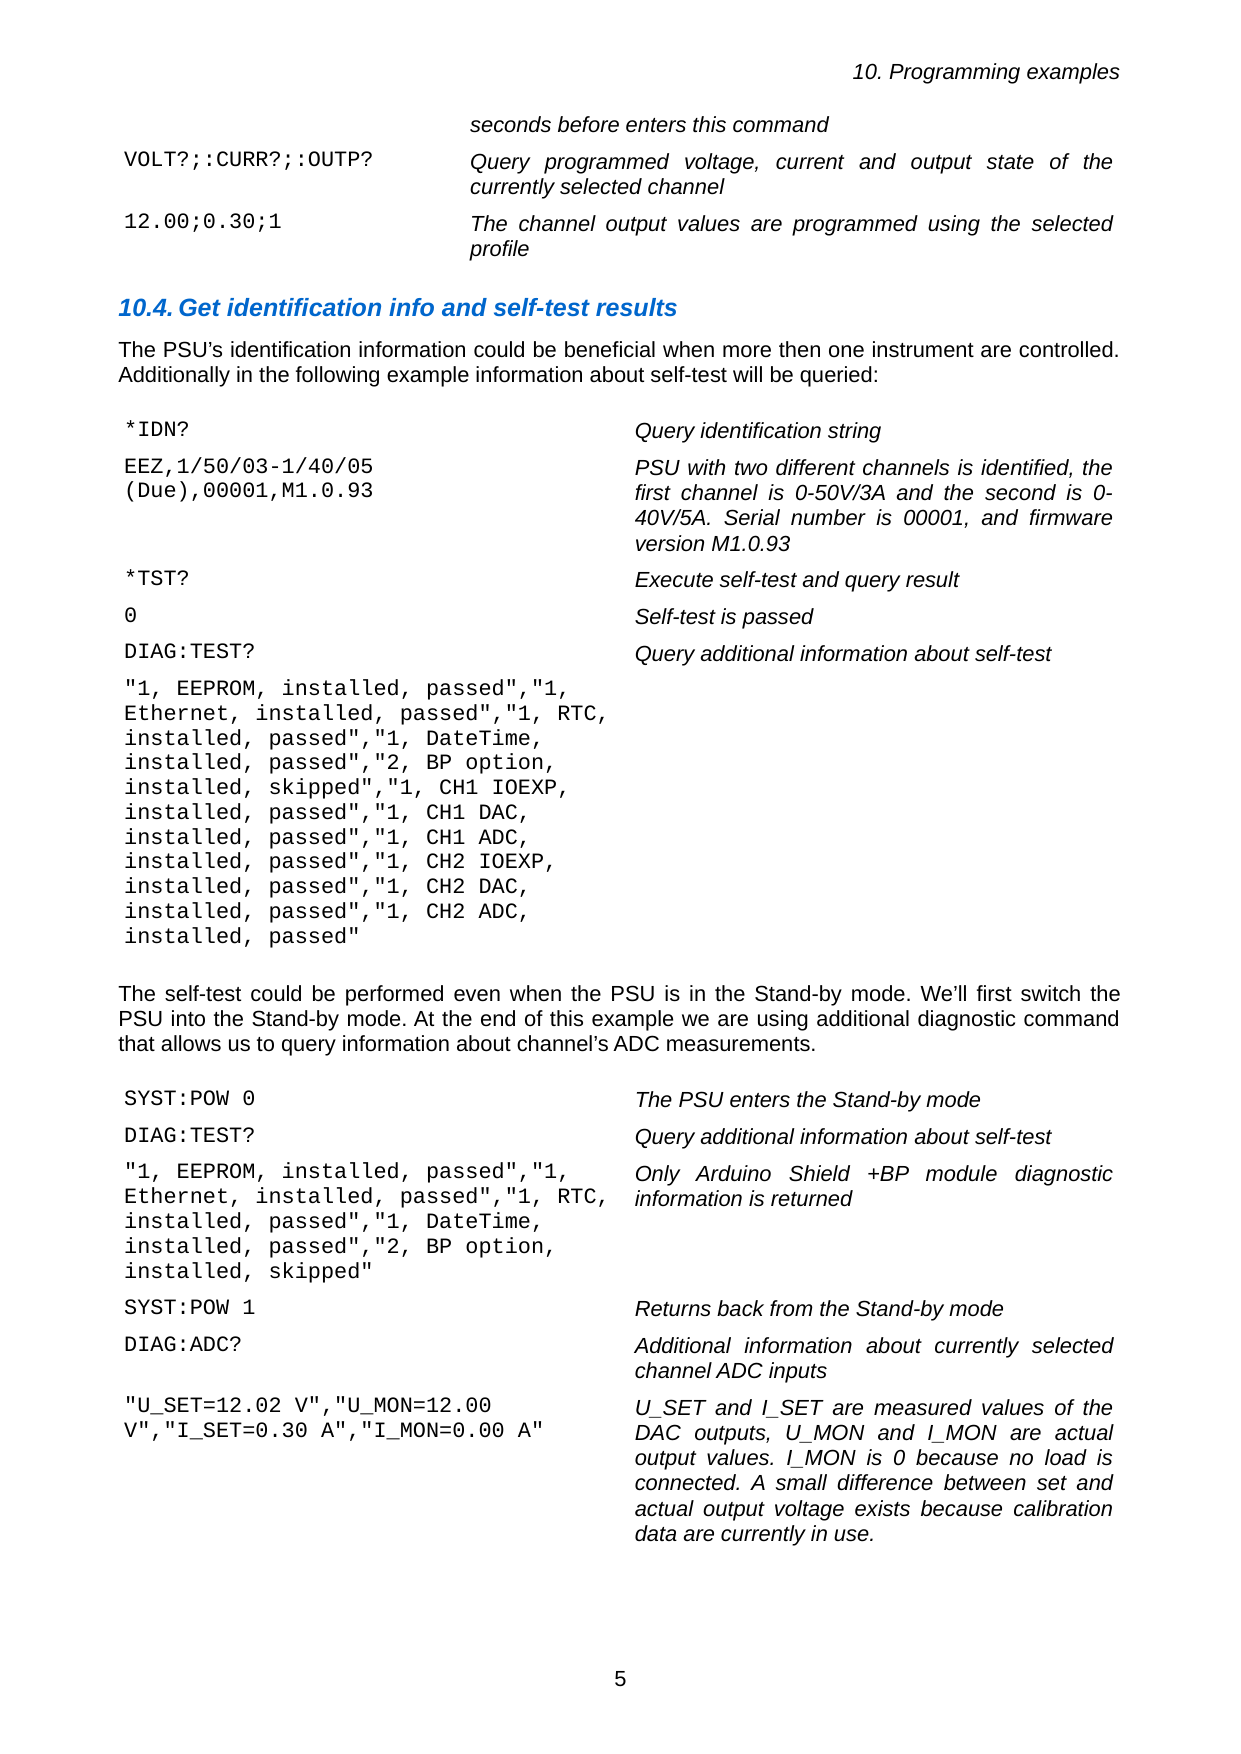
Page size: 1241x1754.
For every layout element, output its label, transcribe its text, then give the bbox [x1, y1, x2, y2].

table_cell [629, 671, 1122, 956]
text The self-test could be performed even when the PSU is in the Stand-by mode. We’ll first switch the PSU into the Stand-by mode. At the end of this example we are using additional diagnostic command that allows us to query information about channel’s ADC measurements. [118, 981, 1122, 1056]
subtitle Get identification info and self-test results [118, 293, 1122, 322]
table_cell 12.00;0.30;1 [118, 205, 464, 267]
table_cell DIAG:TEST? [118, 635, 629, 671]
table_cell Query additional information about self-test [629, 1118, 1122, 1155]
table_cell VOLT?;:CURR?;:OUTP? [118, 143, 464, 205]
table_cell DIAG:ADC? [118, 1327, 629, 1389]
table_cell "1, EEPROM, installed, passed","1, Ethernet, installed, passed","1, RTC, installed, passed","1, DateTime, installed, passed","2, BP option, installed, skipped","1, CH1 IOEXP, installed, passed","1, CH1 DAC, installed, passed","1, CH1 ADC, installed, passed","1, CH2 IOEXP, installed, passed","1, CH2 DAC, installed, passed","1, CH2 ADC, installed, passed" [118, 671, 629, 956]
table_header Query identification string [629, 413, 1122, 449]
text The PSU’s identification information could be beneficial when more then one instrument are controlled. Additionally in the following example information about self-test will be queried: [118, 337, 1122, 387]
table_cell "U_SET=12.02 V","U_MON=12.00 V","I_SET=0.30 A","I_MON=0.00 A" [118, 1389, 629, 1552]
table_cell Returns back from the Stand-by mode [629, 1290, 1122, 1327]
table_cell *TST? [118, 561, 629, 598]
table_cell SYST:POW 1 [118, 1290, 629, 1327]
table_cell U_SET and I_SET are measured values of the DAC outputs, U_MON and I_MON are actual output values. I_MON is 0 because no load is connected. A small difference between set and actual output voltage exists because calibration data are currently in use. [629, 1389, 1122, 1552]
table_cell seconds before enters this command [464, 106, 1122, 143]
table_cell Query additional information about self-test [629, 635, 1122, 671]
table_cell The channel output values are programmed using the selected profile [464, 205, 1122, 267]
table_cell Additional information about currently selected channel ADC inputs [629, 1327, 1122, 1389]
table_cell Execute self-test and query result [629, 561, 1122, 598]
table_header *IDN? [118, 413, 629, 449]
table_header SYST:POW 0 [118, 1082, 629, 1118]
table_cell Only Arduino Shield +BP module diagnostic information is returned [629, 1155, 1122, 1290]
table_cell [118, 106, 464, 143]
table_cell EEZ,1/50/03-1/40/05 (Due),00001,M1.0.93 [118, 449, 629, 561]
table_cell PSU with two different channels is identified, the first channel is 0-50V/3A and the second is 0-40V/5A. Serial number is 00001, and firmware version M1.0.93 [629, 449, 1122, 561]
table_cell "1, EEPROM, installed, passed","1, Ethernet, installed, passed","1, RTC, installed, passed","1, DateTime, installed, passed","2, BP option, installed, skipped" [118, 1155, 629, 1290]
table_cell Query programmed voltage, current and output state of the currently selected channel [464, 143, 1122, 205]
table_cell 0 [118, 598, 629, 635]
table_cell DIAG:TEST? [118, 1118, 629, 1155]
table_header The PSU enters the Stand-by mode [629, 1082, 1122, 1118]
table_cell Self-test is passed [629, 598, 1122, 635]
